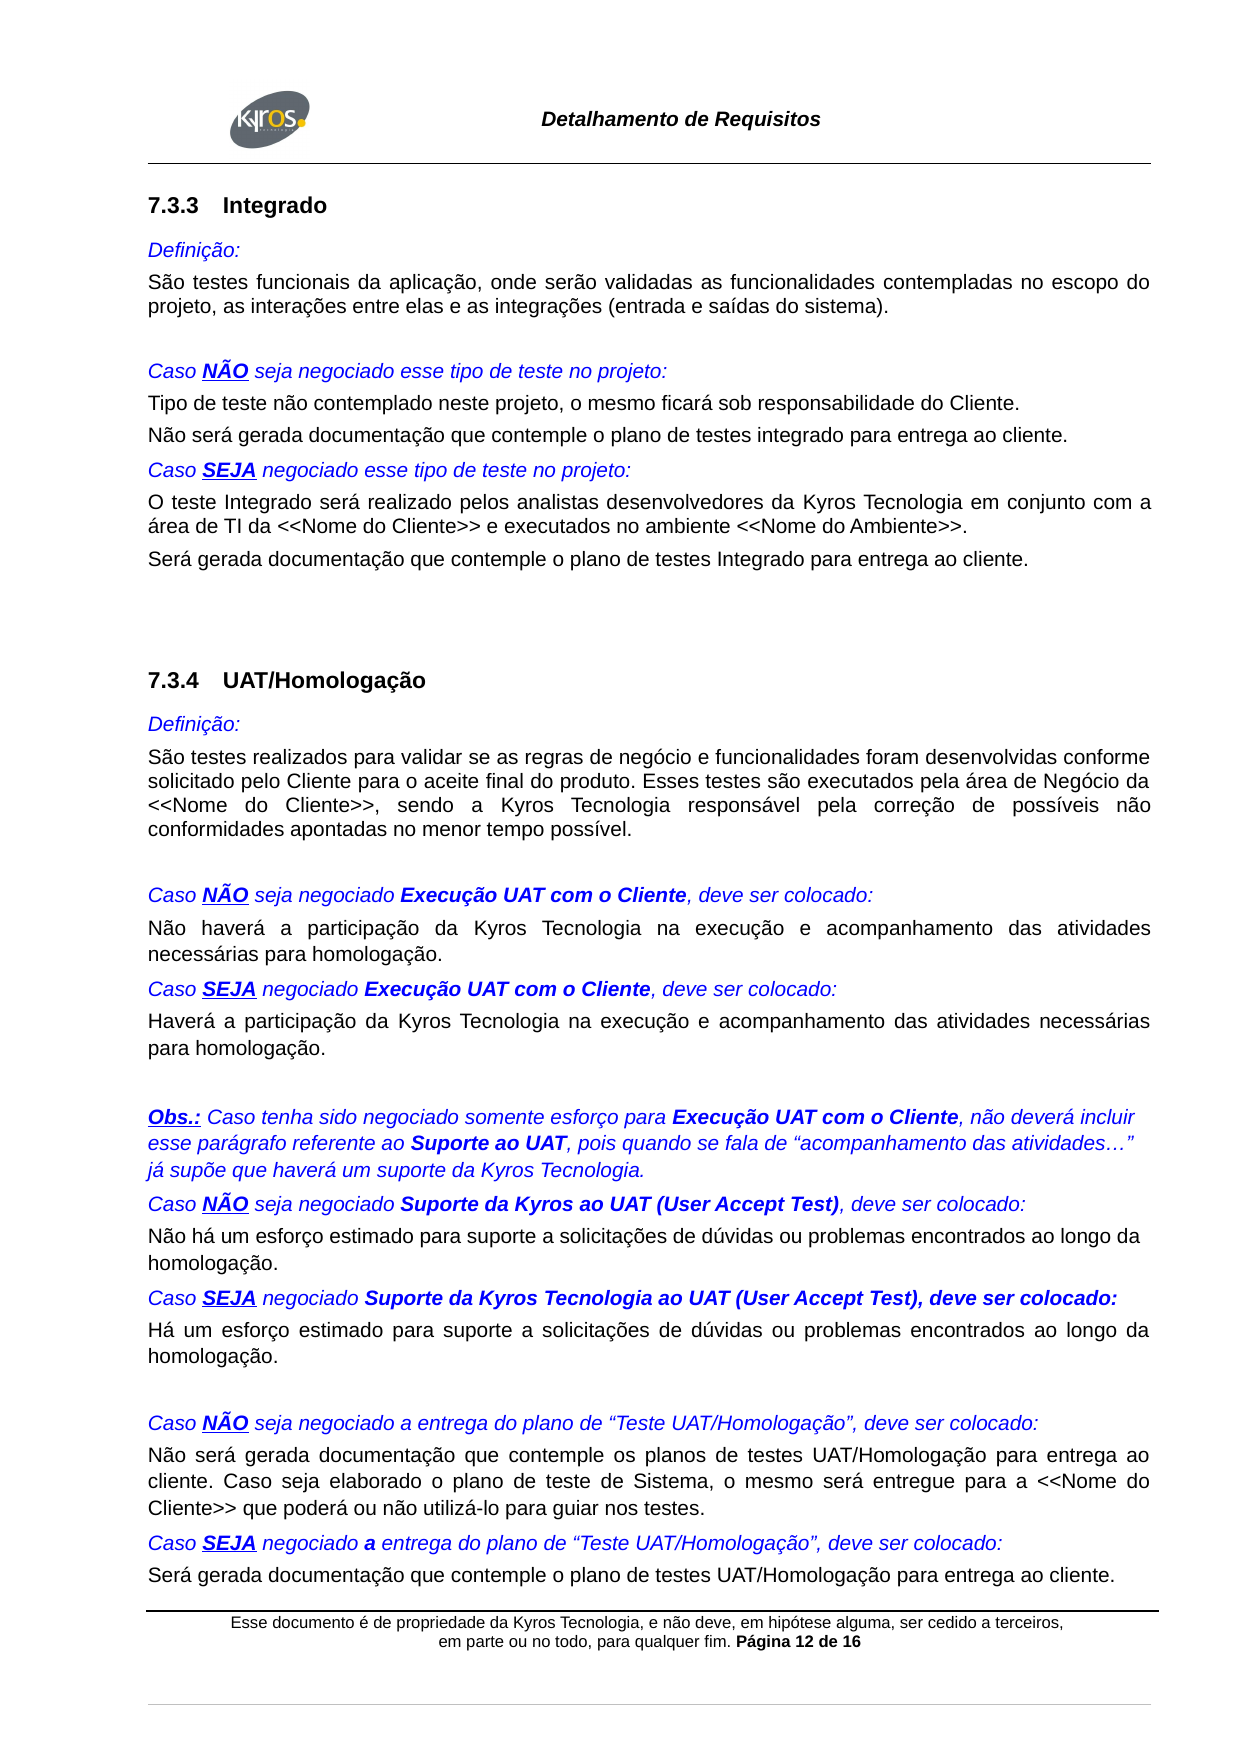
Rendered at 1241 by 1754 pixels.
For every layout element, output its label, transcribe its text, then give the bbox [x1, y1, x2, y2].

text Caso NÃO seja negociado Suporte da Kyros ao UAT (User Accept Test), deve ser colocado: [148, 1192, 1151, 1216]
text Será gerada documentação que contemple o plano de testes Integrado para entrega ao cliente. [148, 546, 1151, 570]
text Haverá a participação da Kyros Tecnologia na execução e acompanhamento das atividades necessárias para homologação. [148, 1009, 1151, 1059]
text Não há um esforço estimado para suporte a solicitações de dúvidas ou problemas encontrados ao longo da homologação. [148, 1224, 1151, 1275]
text Não será gerada documentação que contemple os planos de testes UAT/Homologação para entrega ao cliente. Caso seja elaborado o plano de teste de Sistema, o mesmo será entregue para a <<Nome do Cliente>> que poderá ou não utilizá-lo para guiar nos testes. [148, 1443, 1151, 1520]
text Será gerada documentação que contemple o plano de testes UAT/Homologação para entrega ao cliente. [148, 1563, 1151, 1587]
text Caso SEJA negociado Suporte da Kyros Tecnologia ao UAT (User Accept Test), deve ser colocado: [148, 1285, 1151, 1309]
text São testes realizados para validar se as regras de negócio e funcionalidades foram desenvolvidas conforme solicitado pelo Cliente para o aceite final do produto. Esses testes são executados pela área de Negócio da <<Nome do Cliente>>, sendo a Kyros Tecnologia responsável pela correção de possíveis não conformidades apontadas no menor tempo possível. [148, 744, 1151, 840]
text Caso NÃO seja negociado esse tipo de teste no projeto: [148, 359, 1151, 383]
text Tipo de teste não contemplado neste projeto, o mesmo ficará sob responsabilidade do Cliente. [148, 391, 1151, 415]
text Definição: [148, 712, 1151, 736]
text Não será gerada documentação que contemple o plano de testes integrado para entrega ao cliente. [148, 423, 1151, 447]
text Caso NÃO seja negociado a entrega do plano de “Teste UAT/Homologação”, deve ser colocado: [148, 1411, 1151, 1435]
text Caso SEJA negociado esse tipo de teste no projeto: [148, 458, 1151, 482]
text Caso SEJA negociado Execução UAT com o Cliente, deve ser colocado: [148, 977, 1151, 1001]
picture [229, 79, 311, 159]
text Obs.: Caso tenha sido negociado somente esforço para Execução UAT com o Cliente, não deverá incluir esse parágrafo referente ao Suporte ao UAT, pois quando se fala de “acompanhamento das atividades…” já supõe que haverá um suporte da Kyros Tecnologia. [148, 1105, 1151, 1181]
subtitle UAT/Homologação [148, 667, 1151, 693]
text Há um esforço estimado para suporte a solicitações de dúvidas ou problemas encontrados ao longo da homologação. [148, 1318, 1151, 1368]
text Caso SEJA negociado a entrega do plano de “Teste UAT/Homologação”, deve ser colocado: [148, 1530, 1151, 1554]
subtitle Integrado [148, 192, 1151, 218]
text Definição: [148, 238, 1151, 262]
text São testes funcionais da aplicação, onde serão validadas as funcionalidades contempladas no escopo do projeto, as interações entre elas e as integrações (entrada e saídas do sistema). [148, 270, 1151, 318]
text Caso NÃO seja negociado Execução UAT com o Cliente, deve ser colocado: [148, 883, 1151, 907]
text O teste Integrado será realizado pelos analistas desenvolvedores da Kyros Tecnologia em conjunto com a área de TI da <<Nome do Cliente>> e executados no ambiente <<Nome do Ambiente>>. [148, 490, 1151, 538]
text Não haverá a participação da Kyros Tecnologia na execução e acompanhamento das atividades necessárias para homologação. [148, 916, 1151, 966]
